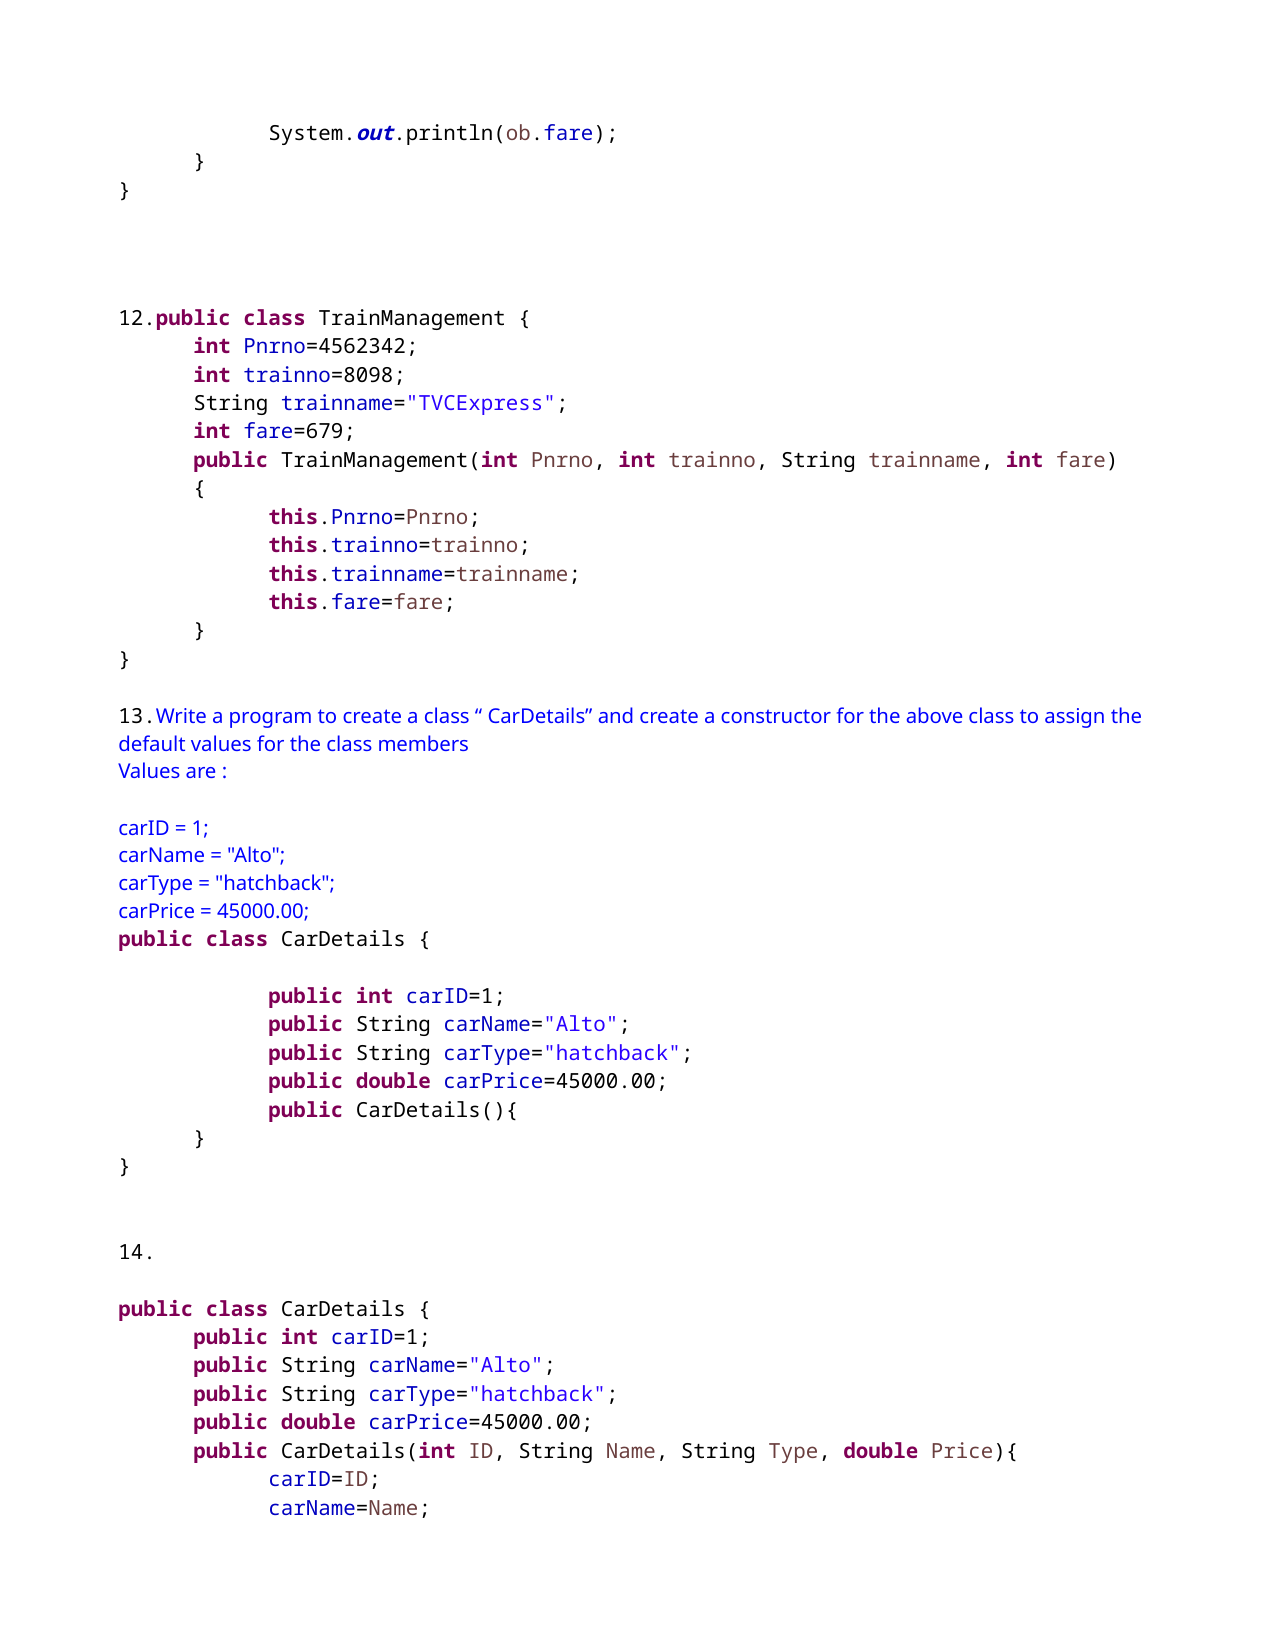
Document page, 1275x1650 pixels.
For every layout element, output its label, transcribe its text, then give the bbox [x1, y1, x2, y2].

text public TrainManagement(int Pnrno, int trainno, String trainname, int fare) [118, 445, 1157, 473]
text public String carType="hatchback"; [118, 1038, 1157, 1066]
text public String carName="Alto"; [118, 1351, 1157, 1379]
text public CarDetails(int ID, String Name, String Type, double Price){ [118, 1436, 1157, 1464]
text this.trainno=trainno; [118, 530, 1157, 559]
text public String carType="hatchback"; [118, 1379, 1157, 1407]
text 13.Write a program to create a class “ CarDetails” and create a constructor for the above class to assign the default values for the class members Values are : carID = 1; carName = "Alto"; carType = "hatchback"; carPrice = 45000.00; public class CarDetails { [118, 701, 1157, 952]
text public double carPrice=45000.00; [118, 1066, 1157, 1095]
text this.fare=fare; [118, 587, 1157, 616]
text } [118, 1152, 1157, 1180]
text carName=Name; [118, 1493, 1157, 1521]
text } [118, 1123, 1157, 1152]
text int Pnrno=4562342; [118, 331, 1157, 360]
text int trainno=8098; [118, 360, 1157, 388]
text } [118, 616, 1157, 644]
text this.Pnrno=Pnrno; [118, 502, 1157, 530]
text public class CarDetails { [118, 1294, 1157, 1322]
text } [118, 147, 1157, 175]
text String trainname="TVCExpress"; [118, 388, 1157, 417]
text } [118, 175, 1157, 203]
text this.trainname=trainname; [118, 559, 1157, 587]
text public double carPrice=45000.00; [118, 1407, 1157, 1436]
text carID=ID; [118, 1464, 1157, 1493]
text public int carID=1; [118, 1322, 1157, 1351]
text 14. [118, 1237, 1157, 1265]
text public CarDetails(){ [118, 1095, 1157, 1123]
text { [118, 473, 1157, 502]
text 12.public class TrainManagement { [118, 303, 1157, 331]
text System.out.println(ob.fare); [118, 118, 1157, 147]
text int fare=679; [118, 417, 1157, 445]
text } [118, 644, 1157, 672]
text public int carID=1; [118, 981, 1157, 1009]
text public String carName="Alto"; [118, 1009, 1157, 1038]
